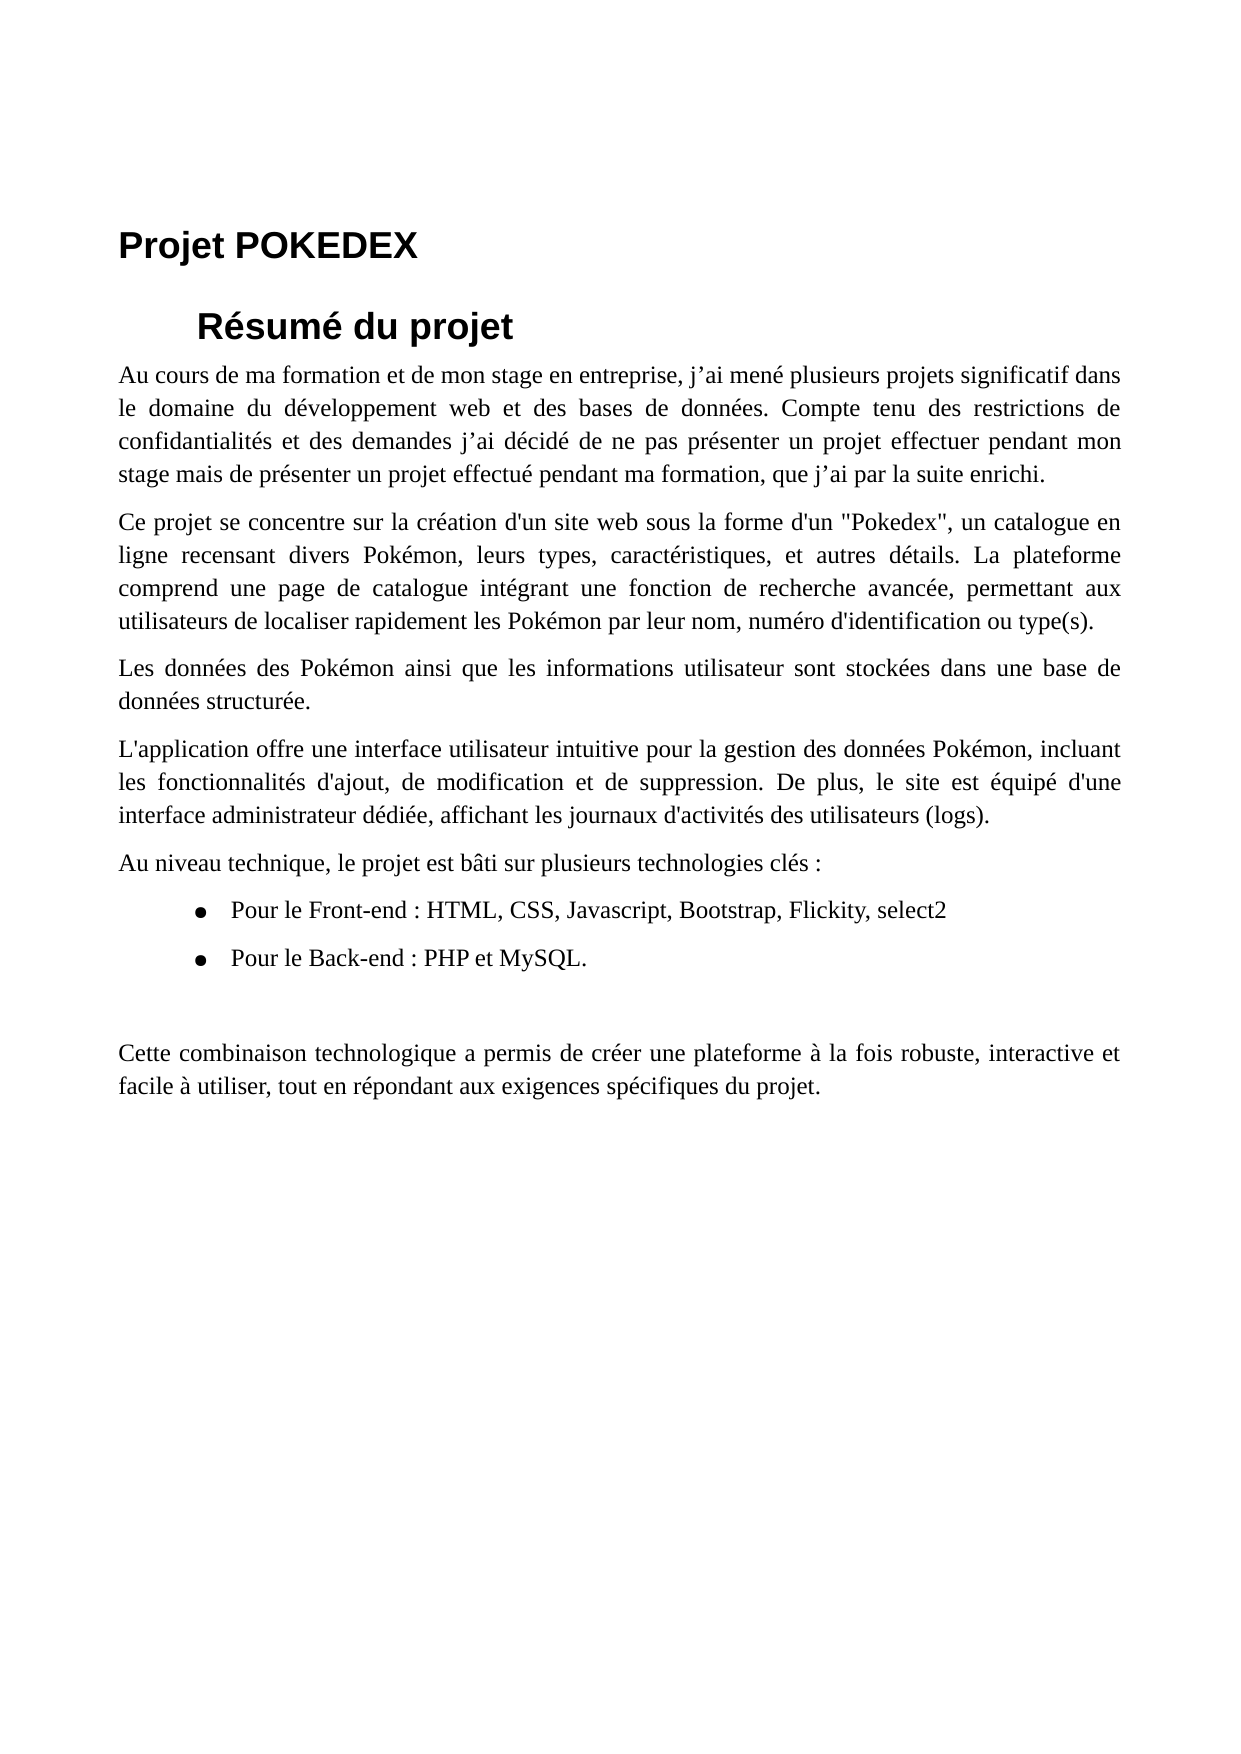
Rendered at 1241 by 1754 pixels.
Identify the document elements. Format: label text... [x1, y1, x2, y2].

text Au niveau technique, le projet est bâti sur plusieurs technologies clés : [118, 848, 1122, 876]
subtitle Projet POKEDEX [118, 224, 1122, 267]
text Ce projet se concentre sur la création d'un site web sous la forme d'un "Pokedex", un catalogue en ligne recensant divers Pokémon, leurs types, caractéristiques, et autres détails. La plateforme comprend une page de catalogue intégrant une fonction de recherche avancée, permettant aux utilisateurs de localiser rapidement les Pokémon par leur nom, numéro d'identification ou type(s). [118, 507, 1122, 634]
text Cette combinaison technologique a permis de créer une plateforme à la fois robuste, interactive et facile à utiliser, tout en répondant aux exigences spécifiques du projet. [118, 1038, 1122, 1100]
text Au cours de ma formation et de mon stage en entreprise, j’ai mené plusieurs projets significatif dans le domaine du développement web et des bases de données. Compte tenu des restrictions de confidantialités et des demandes j’ai décidé de ne pas présenter un projet effectuer pendant mon stage mais de présenter un projet effectué pendant ma formation, que j’ai par la suite enrichi. [118, 360, 1122, 488]
text Les données des Pokémon ainsi que les informations utilisateur sont stockées dans une base de données structurée. [118, 653, 1122, 715]
subtitle Résumé du projet [118, 304, 1122, 347]
list Pour le Back-end : PHP et MySQL. [193, 943, 1122, 972]
list Pour le Front-end : HTML, CSS, Javascript, Bootstrap, Flickity, select2 [193, 895, 1122, 924]
text L'application offre une interface utilisateur intuitive pour la gestion des données Pokémon, incluant les fonctionnalités d'ajout, de modification et de suppression. De plus, le site est équipé d'une interface administrateur dédiée, affichant les journaux d'activités des utilisateurs (logs). [118, 734, 1122, 829]
